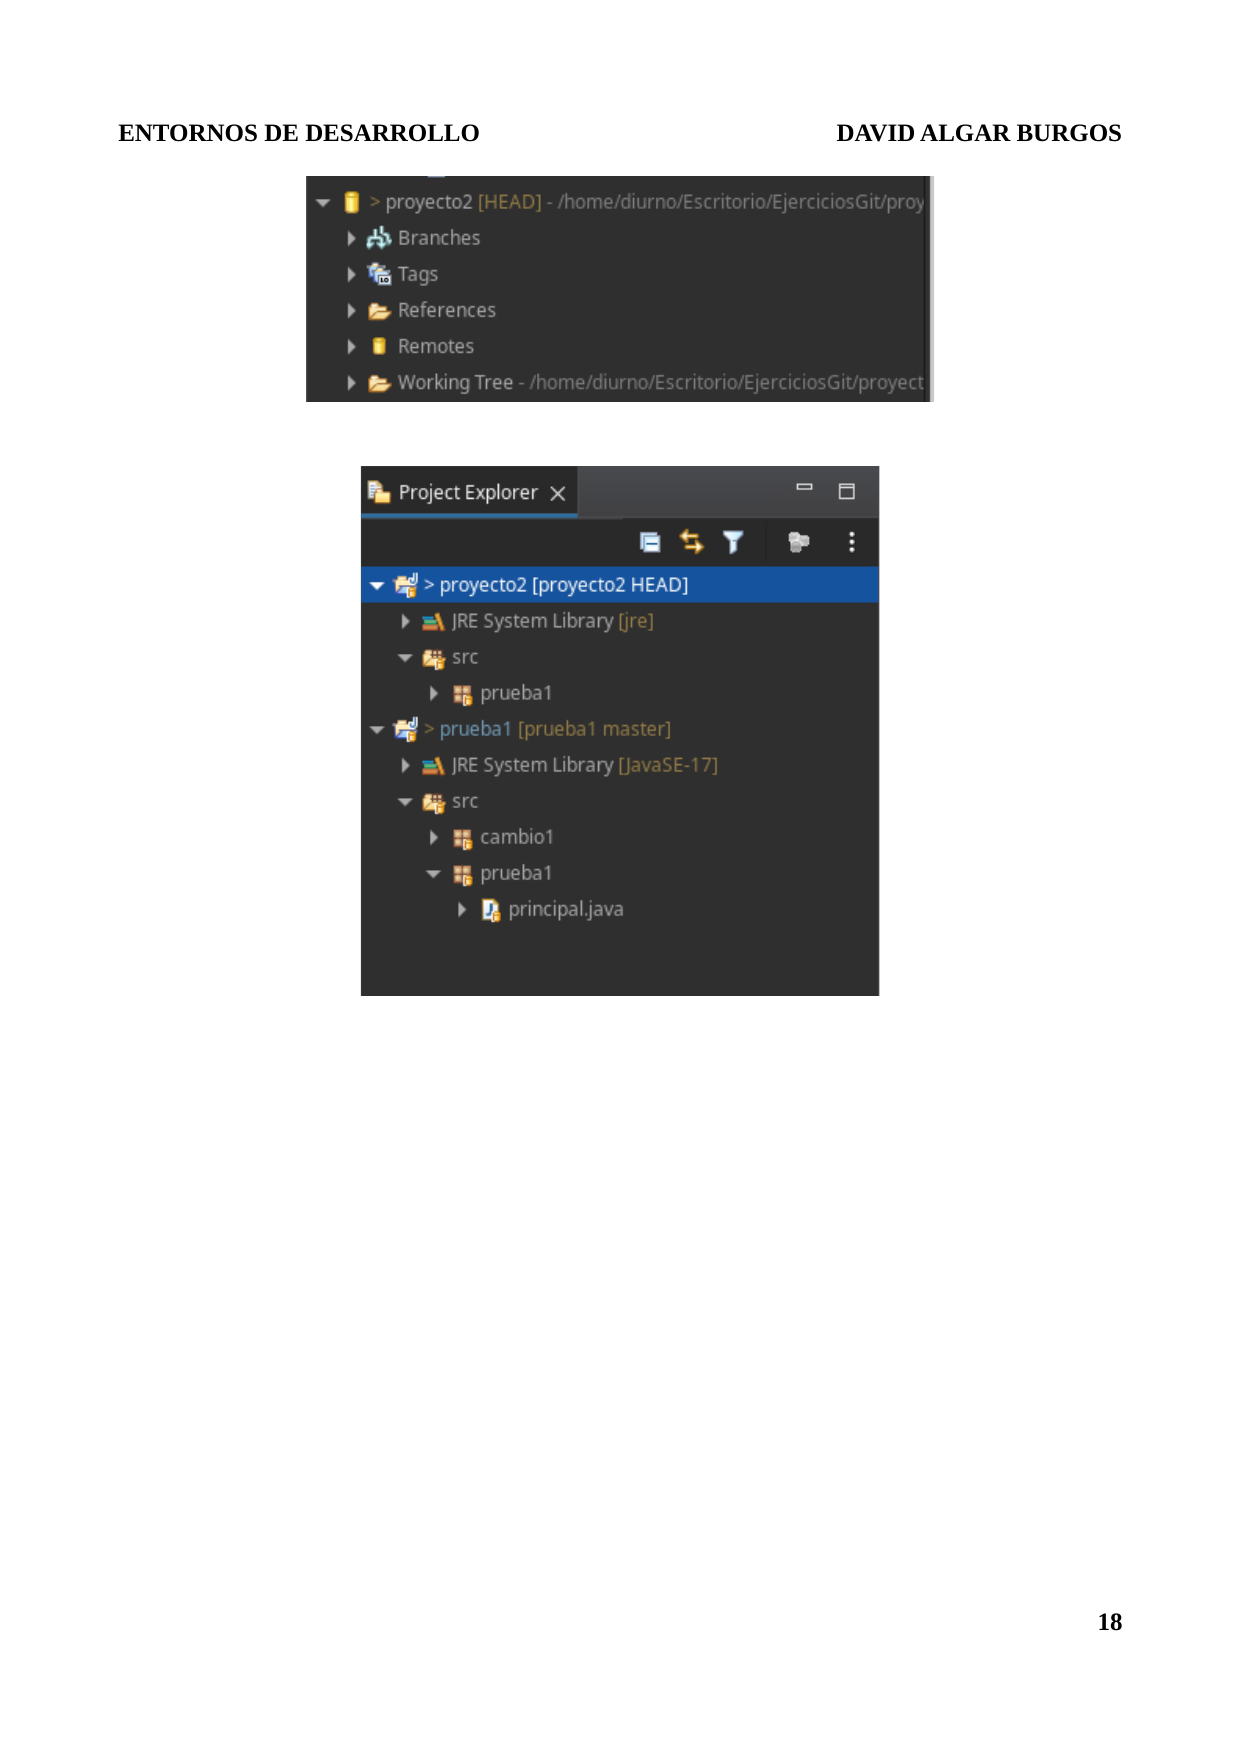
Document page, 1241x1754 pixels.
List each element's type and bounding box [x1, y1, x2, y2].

picture [360, 466, 880, 996]
picture [306, 176, 935, 402]
